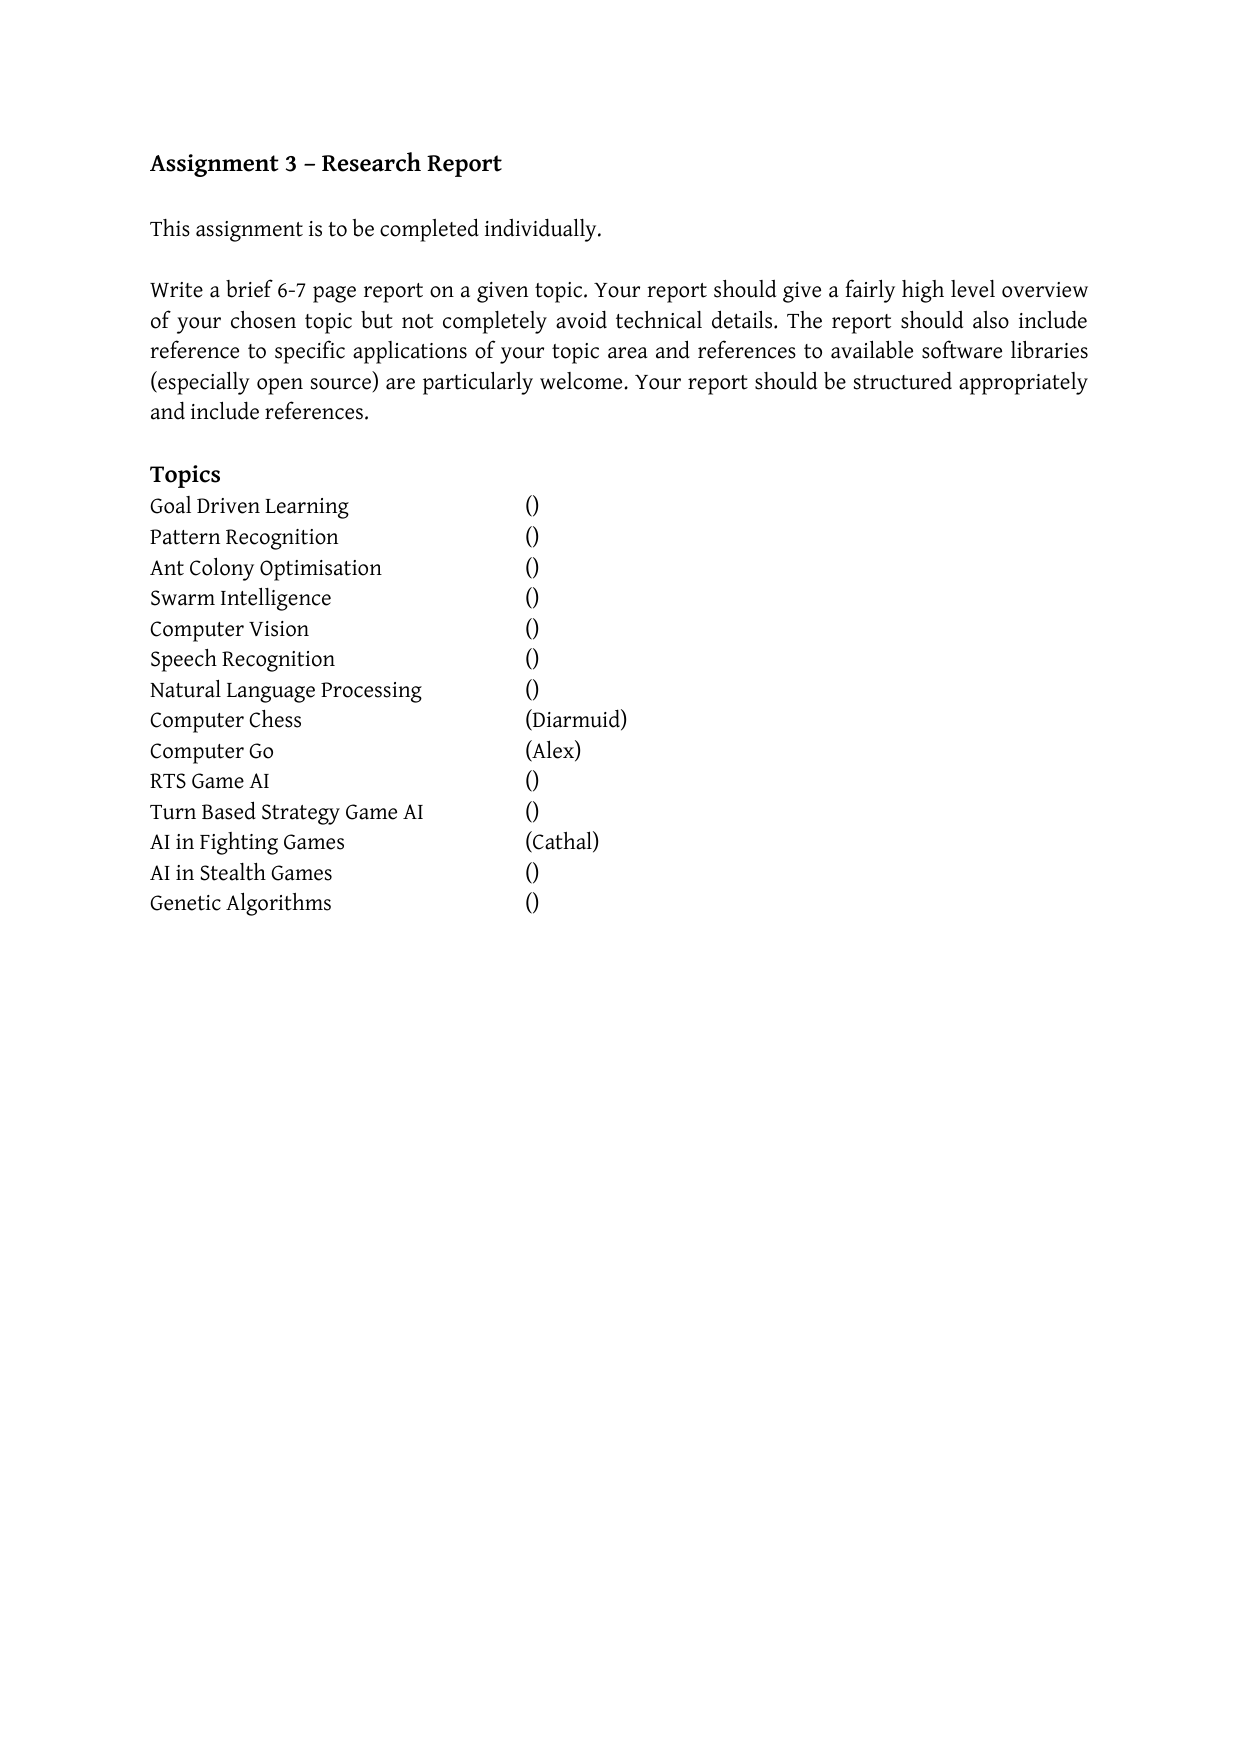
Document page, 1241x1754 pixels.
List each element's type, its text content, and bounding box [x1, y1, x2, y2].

text Swarm Intelligence () [150, 585, 1090, 612]
text Pattern Recognition () [150, 524, 1090, 551]
text Goal Driven Learning () [150, 494, 1090, 520]
text Computer Chess (Diarmuid) [150, 707, 1090, 734]
text Turn Based Strategy Game AI () [150, 799, 1090, 826]
text Speech Recognition () [150, 646, 1090, 673]
text RTS Game AI () [150, 768, 1090, 795]
text Computer Vision () [150, 616, 1090, 642]
text This assignment is to be completed individually. [150, 216, 1090, 243]
text Topics [150, 461, 1090, 489]
text Ant Colony Optimisation () [150, 555, 1090, 581]
text Assignment 3 – Research Report [150, 150, 1090, 179]
text AI in Stealth Games () [150, 860, 1090, 887]
text Genetic Algorithms () [150, 891, 1090, 917]
text Natural Language Processing () [150, 677, 1090, 703]
text AI in Fighting Games (Cathal) [150, 829, 1090, 856]
text Write a brief 6-7 page report on a given topic. Your report should give a fairly high level overview of your chosen topic but not completely avoid technical details. The report should also include reference to specific applications of your topic area and references to available software libraries (especially open source) are particularly welcome. Your report should be structured appropriately and include references. [150, 277, 1090, 426]
text Computer Go (Alex) [150, 738, 1090, 764]
